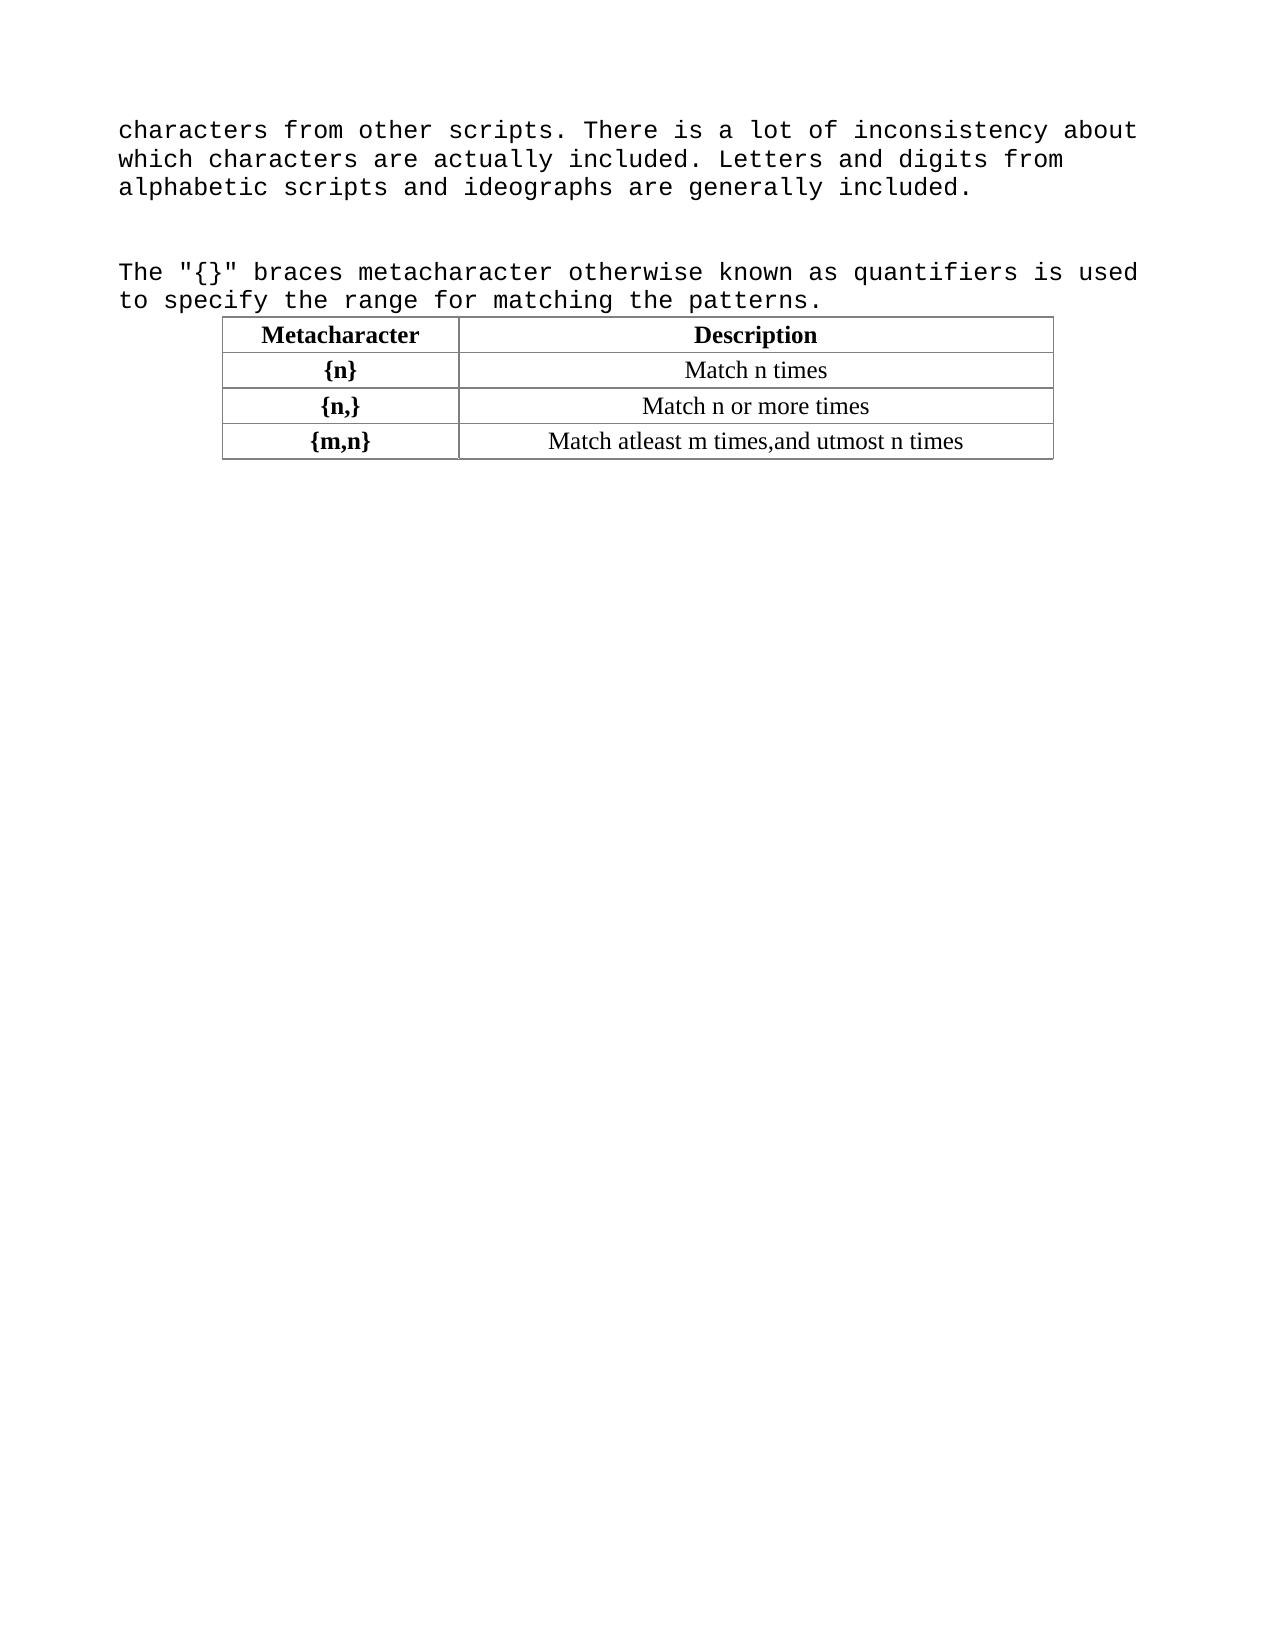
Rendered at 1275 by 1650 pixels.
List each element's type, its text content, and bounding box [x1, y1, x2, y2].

table_header Description [460, 318, 1053, 352]
text characters from other scripts. There is a lot of inconsistency about which characters are actually included. Letters and digits from alphabetic scripts and ideographs are generally included. [118, 118, 1157, 203]
table_cell {m,n} [223, 424, 458, 458]
table_cell {n,} [223, 389, 458, 423]
table_cell Match n times [460, 353, 1053, 387]
table_cell {n} [223, 353, 458, 387]
table_cell Match n or more times [460, 389, 1053, 423]
table_header Metacharacter [223, 318, 458, 352]
table_cell Match atleast m times,and utmost n times [460, 424, 1053, 458]
text The "{}" braces metacharacter otherwise known as quantifiers is used to specify the range for matching the patterns. [118, 260, 1157, 316]
